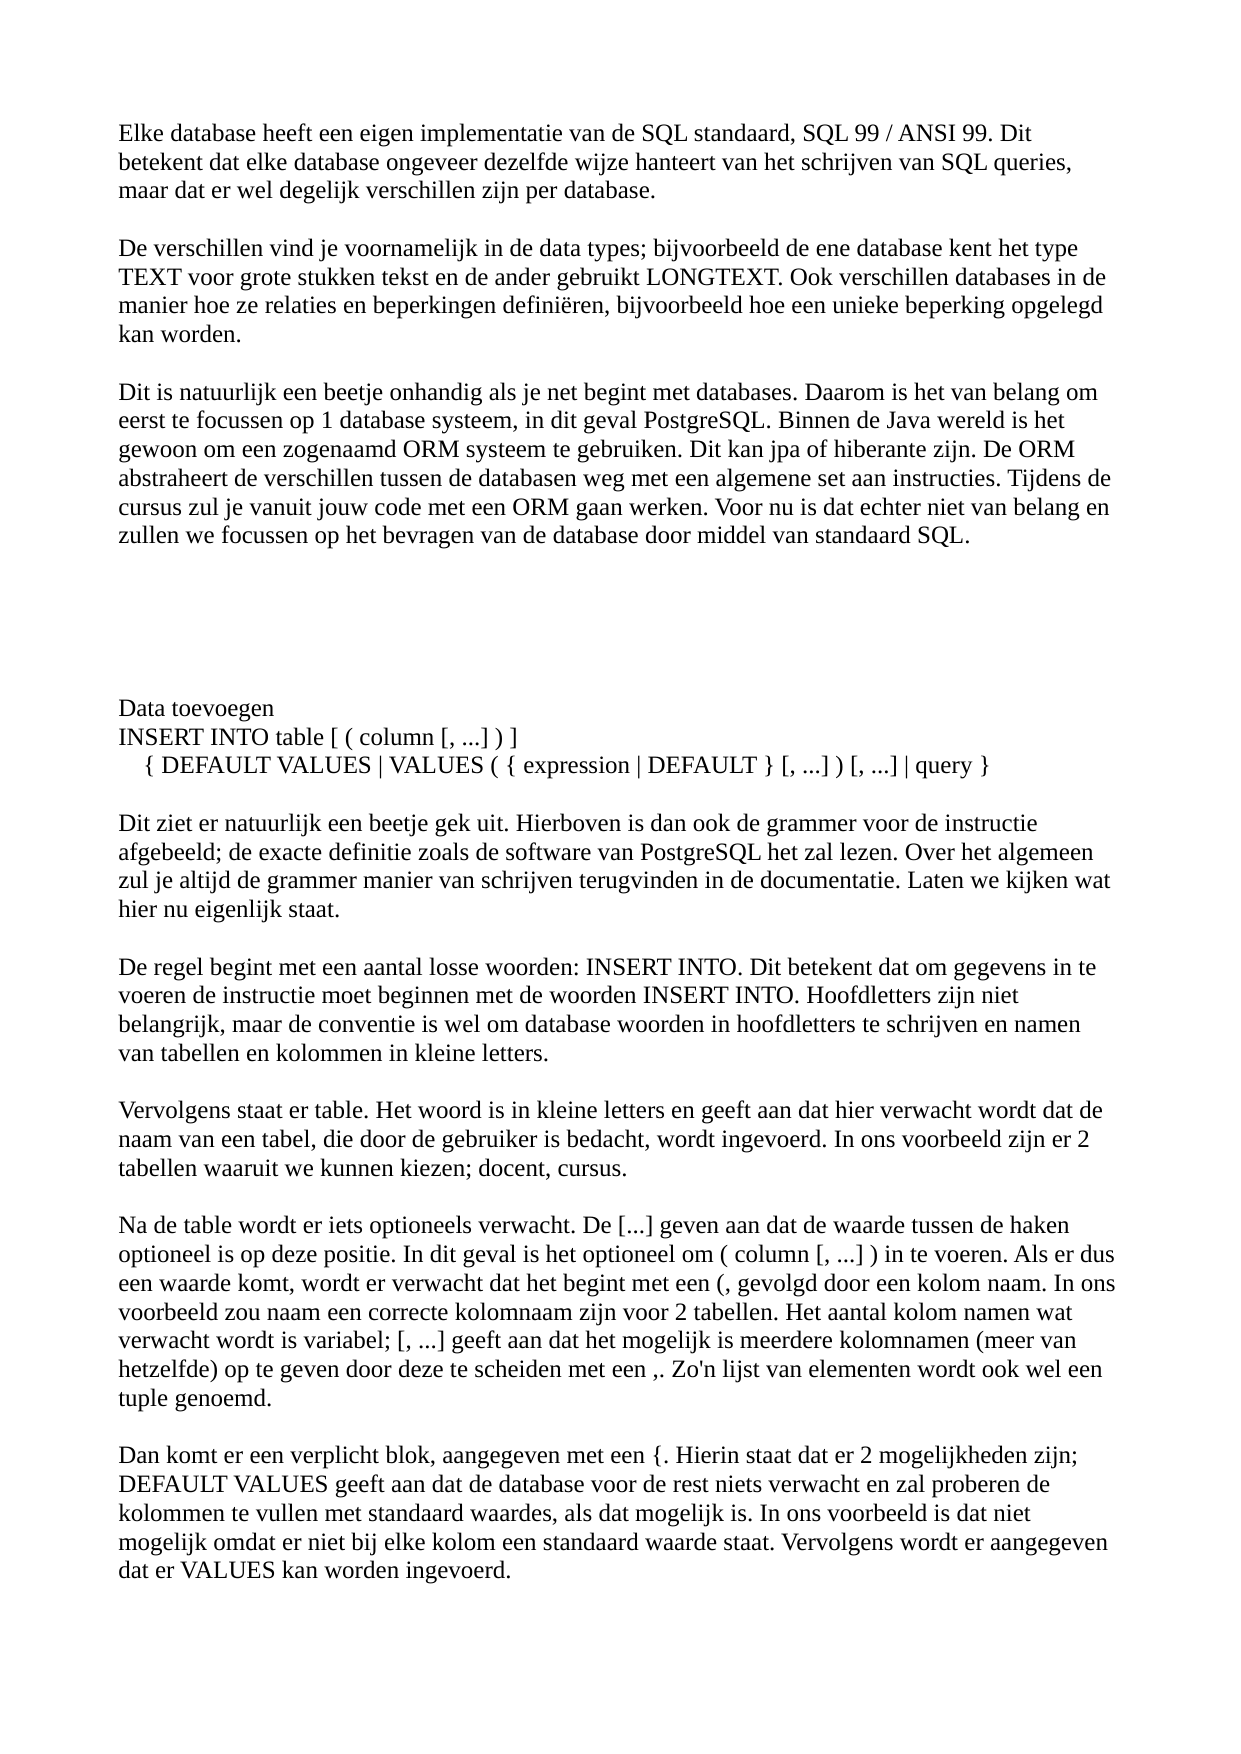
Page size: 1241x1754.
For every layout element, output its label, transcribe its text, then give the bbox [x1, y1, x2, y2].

text Dit ziet er natuurlijk een beetje gek uit. Hierboven is dan ook de grammer voor de instructie afgebeeld; de exacte definitie zoals de software van PostgreSQL het zal lezen. Over het algemeen zul je altijd de grammer manier van schrijven terugvinden in de documentatie. Laten we kijken wat hier nu eigenlijk staat. [118, 808, 1122, 923]
text Dan komt er een verplicht blok, aangegeven met een {. Hierin staat dat er 2 mogelijkheden zijn; DEFAULT VALUES geeft aan dat de database voor de rest niets verwacht en zal proberen de kolommen te vullen met standaard waardes, als dat mogelijk is. In ons voorbeeld is dat niet mogelijk omdat er niet bij elke kolom een standaard waarde staat. Vervolgens wordt er aangegeven dat er VALUES kan worden ingevoerd. [118, 1441, 1122, 1584]
text De verschillen vind je voornamelijk in de data types; bijvoorbeeld de ene database kent het type TEXT voor grote stukken tekst en de ander gebruikt LONGTEXT. Ook verschillen databases in de manier hoe ze relaties en beperkingen definiëren, bijvoorbeeld hoe een unieke beperking opgelegd kan worden. [118, 233, 1122, 348]
text { DEFAULT VALUES | VALUES ( { expression | DEFAULT } [, ...] ) [, ...] | query } [118, 751, 1122, 779]
text INSERT INTO table [ ( column [, ...] ) ] [118, 722, 1122, 751]
text Dit is natuurlijk een beetje onhandig als je net begint met databases. Daarom is het van belang om eerst te focussen op 1 database systeem, in dit geval PostgreSQL. Binnen de Java wereld is het gewoon om een zogenaamd ORM systeem te gebruiken. Dit kan jpa of hiberante zijn. De ORM abstraheert de verschillen tussen de databasen weg met een algemene set aan instructies. Tijdens de cursus zul je vanuit jouw code met een ORM gaan werken. Voor nu is dat echter niet van belang en zullen we focussen op het bevragen van de database door middel van standaard SQL. [118, 377, 1122, 549]
text Vervolgens staat er table. Het woord is in kleine letters en geeft aan dat hier verwacht wordt dat de naam van een tabel, die door de gebruiker is bedacht, wordt ingevoerd. In ons voorbeeld zijn er 2 tabellen waaruit we kunnen kiezen; docent, cursus. [118, 1096, 1122, 1182]
text Data toevoegen [118, 693, 1122, 722]
text Na de table wordt er iets optioneels verwacht. De [...] geven aan dat de waarde tussen de haken optioneel is op deze positie. In dit geval is het optioneel om ( column [, ...] ) in te voeren. Als er dus een waarde komt, wordt er verwacht dat het begint met een (, gevolgd door een kolom naam. In ons voorbeeld zou naam een correcte kolomnaam zijn voor 2 tabellen. Het aantal kolom namen wat verwacht wordt is variabel; [, ...] geeft aan dat het mogelijk is meerdere kolomnamen (meer van hetzelfde) op te geven door deze te scheiden met een ,. Zo'n lijst van elementen wordt ook wel een tuple genoemd. [118, 1211, 1122, 1412]
text Elke database heeft een eigen implementatie van de SQL standaard, SQL 99 / ANSI 99. Dit betekent dat elke database ongeveer dezelfde wijze hanteert van het schrijven van SQL queries, maar dat er wel degelijk verschillen zijn per database. [118, 118, 1122, 204]
text De regel begint met een aantal losse woorden: INSERT INTO. Dit betekent dat om gegevens in te voeren de instructie moet beginnen met de woorden INSERT INTO. Hoofdletters zijn niet belangrijk, maar de conventie is wel om database woorden in hoofdletters te schrijven en namen van tabellen en kolommen in kleine letters. [118, 952, 1122, 1067]
